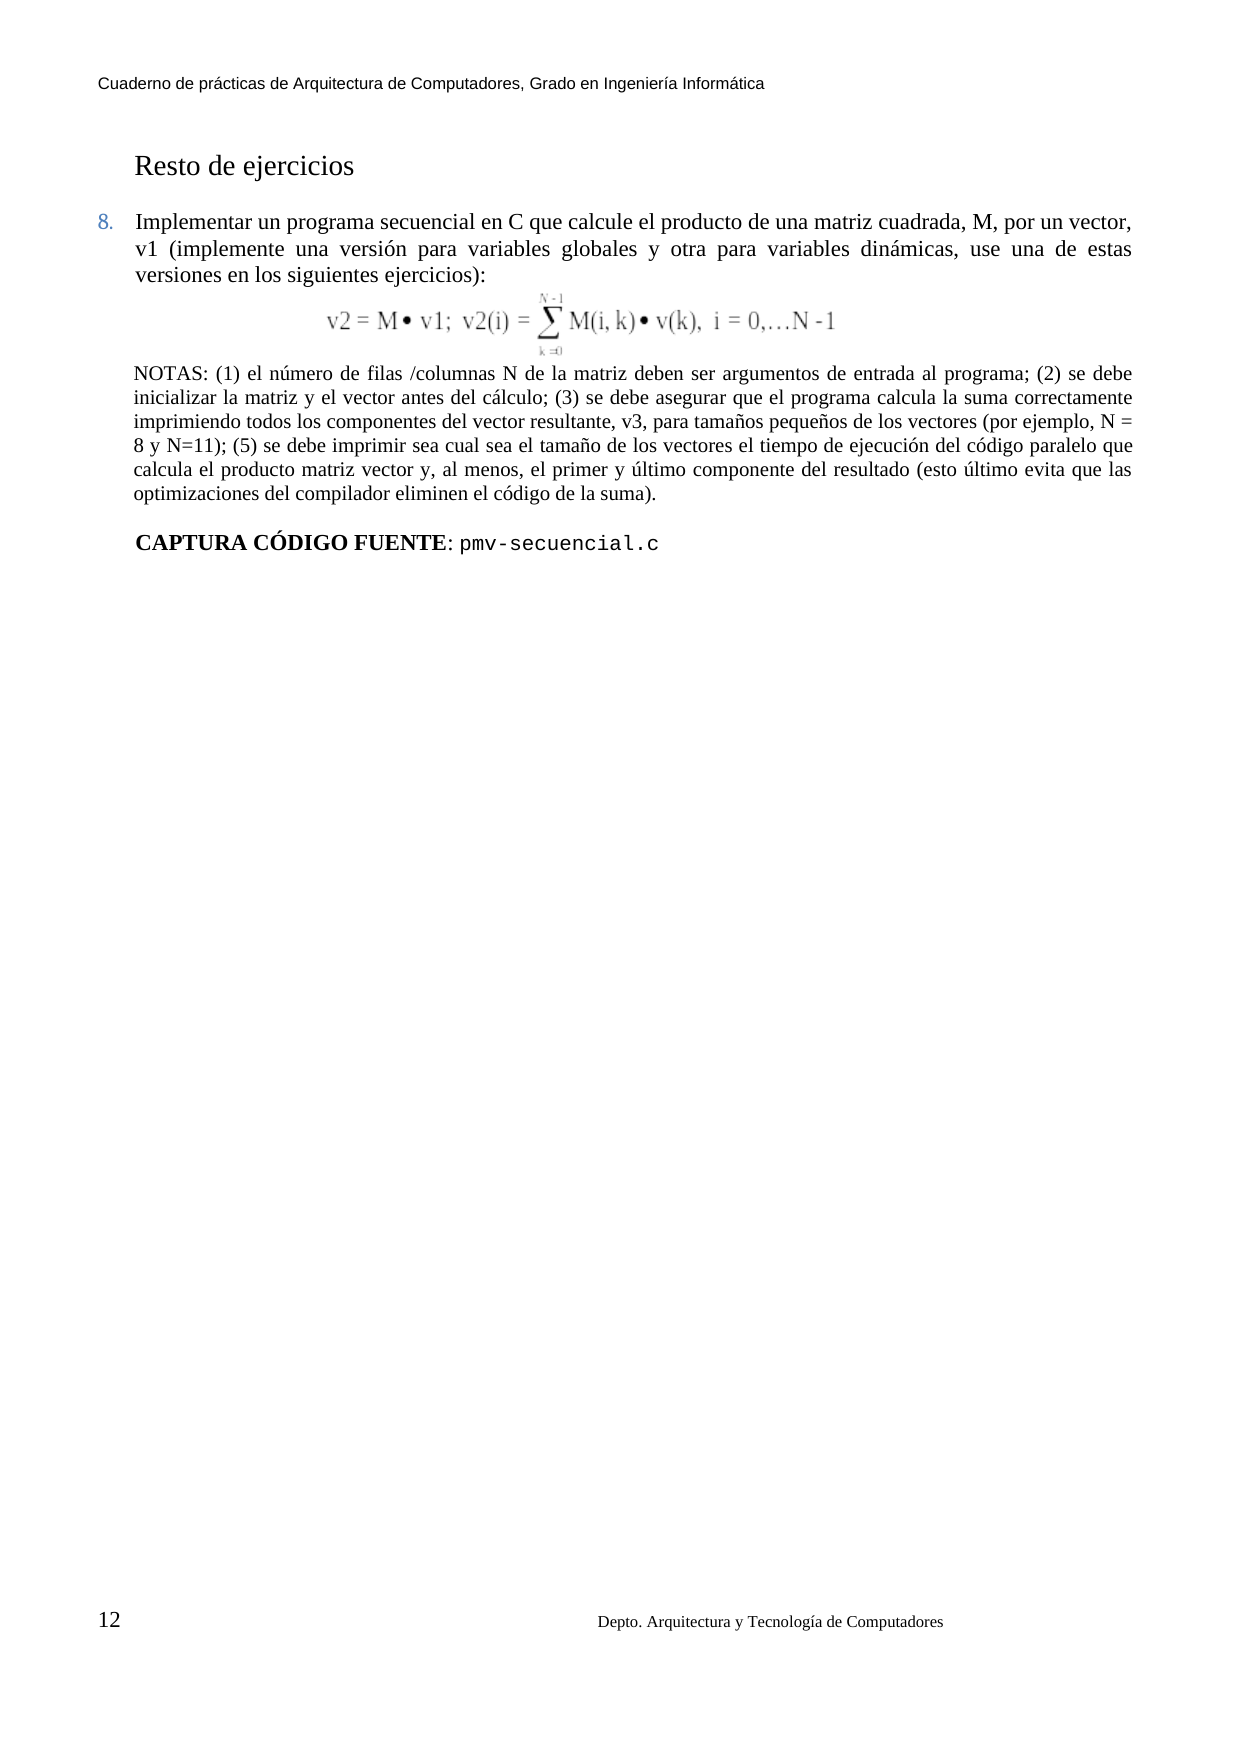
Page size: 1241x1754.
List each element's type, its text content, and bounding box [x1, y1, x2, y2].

list Implementar un programa secuencial en C que calcule el producto de una matriz cuadrada, M, por un vector, v1 (implemente una versión para variables globales y otra para variables dinámicas, use una de estas versiones en los siguientes ejercicios): [98, 208, 1135, 288]
subtitle Resto de ejercicios [98, 148, 1135, 181]
text CAPTURA CÓDIGO FUENTE: pmv-secuencial.c [135, 529, 1135, 557]
text NOTAS: (1) el número de filas /columnas N de la matriz deben ser argumentos de entrada al programa; (2) se debe inicializar la matriz y el vector antes del cálculo; (3) se debe asegurar que el programa calcula la suma correctamente imprimiendo todos los componentes del vector resultante, v3, para tamaños pequeños de los vectores (por ejemplo, N = 8 y N=11); (5) se debe imprimir sea cual sea el tamaño de los vectores el tiempo de ejecución del código paralelo que calcula el producto matriz vector y, al menos, el primer y último componente del resultado (esto último evita que las optimizaciones del compilador eliminen el código de la suma). [133, 361, 1135, 505]
